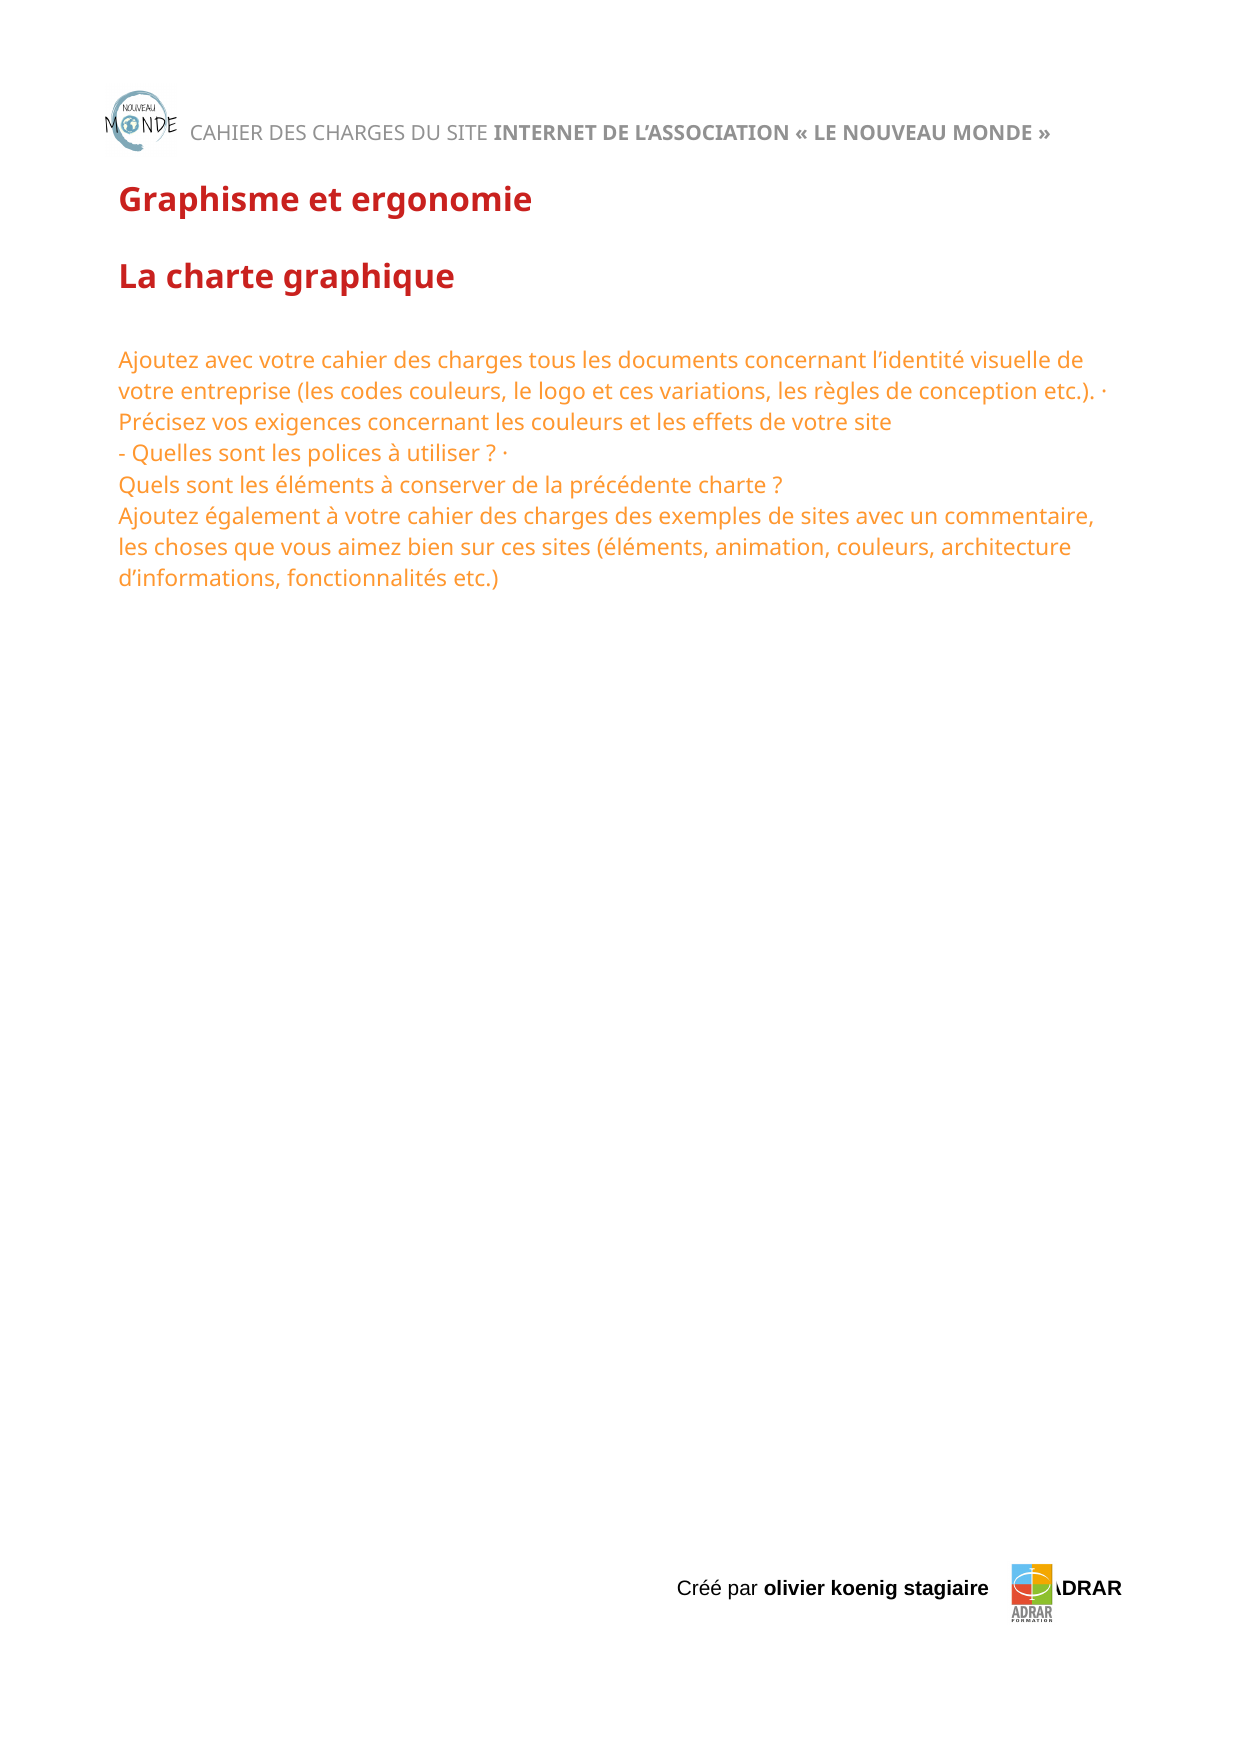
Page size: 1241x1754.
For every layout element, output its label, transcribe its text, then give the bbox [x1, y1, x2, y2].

picture [1007, 1561, 1057, 1625]
text La charte graphique [118, 253, 1122, 298]
text - Quelles sont les polices à utiliser ? · [118, 437, 1122, 468]
picture [104, 83, 177, 157]
text Ajoutez également à votre cahier des charges des exemples de sites avec un commentaire, les choses que vous aimez bien sur ces sites (éléments, animation, couleurs, architecture d’informations, fonctionnalités etc.) [118, 500, 1122, 593]
text Quels sont les éléments à conserver de la précédente charte ? [118, 468, 1122, 500]
text Graphisme et ergonomie [118, 176, 1122, 221]
text Précisez vos exigences concernant les couleurs et les effets de votre site [118, 406, 1122, 437]
text Ajoutez avec votre cahier des charges tous les documents concernant l’identité visuelle de votre entreprise (les codes couleurs, le logo et ces variations, les règles de conception etc.). · [118, 343, 1122, 406]
